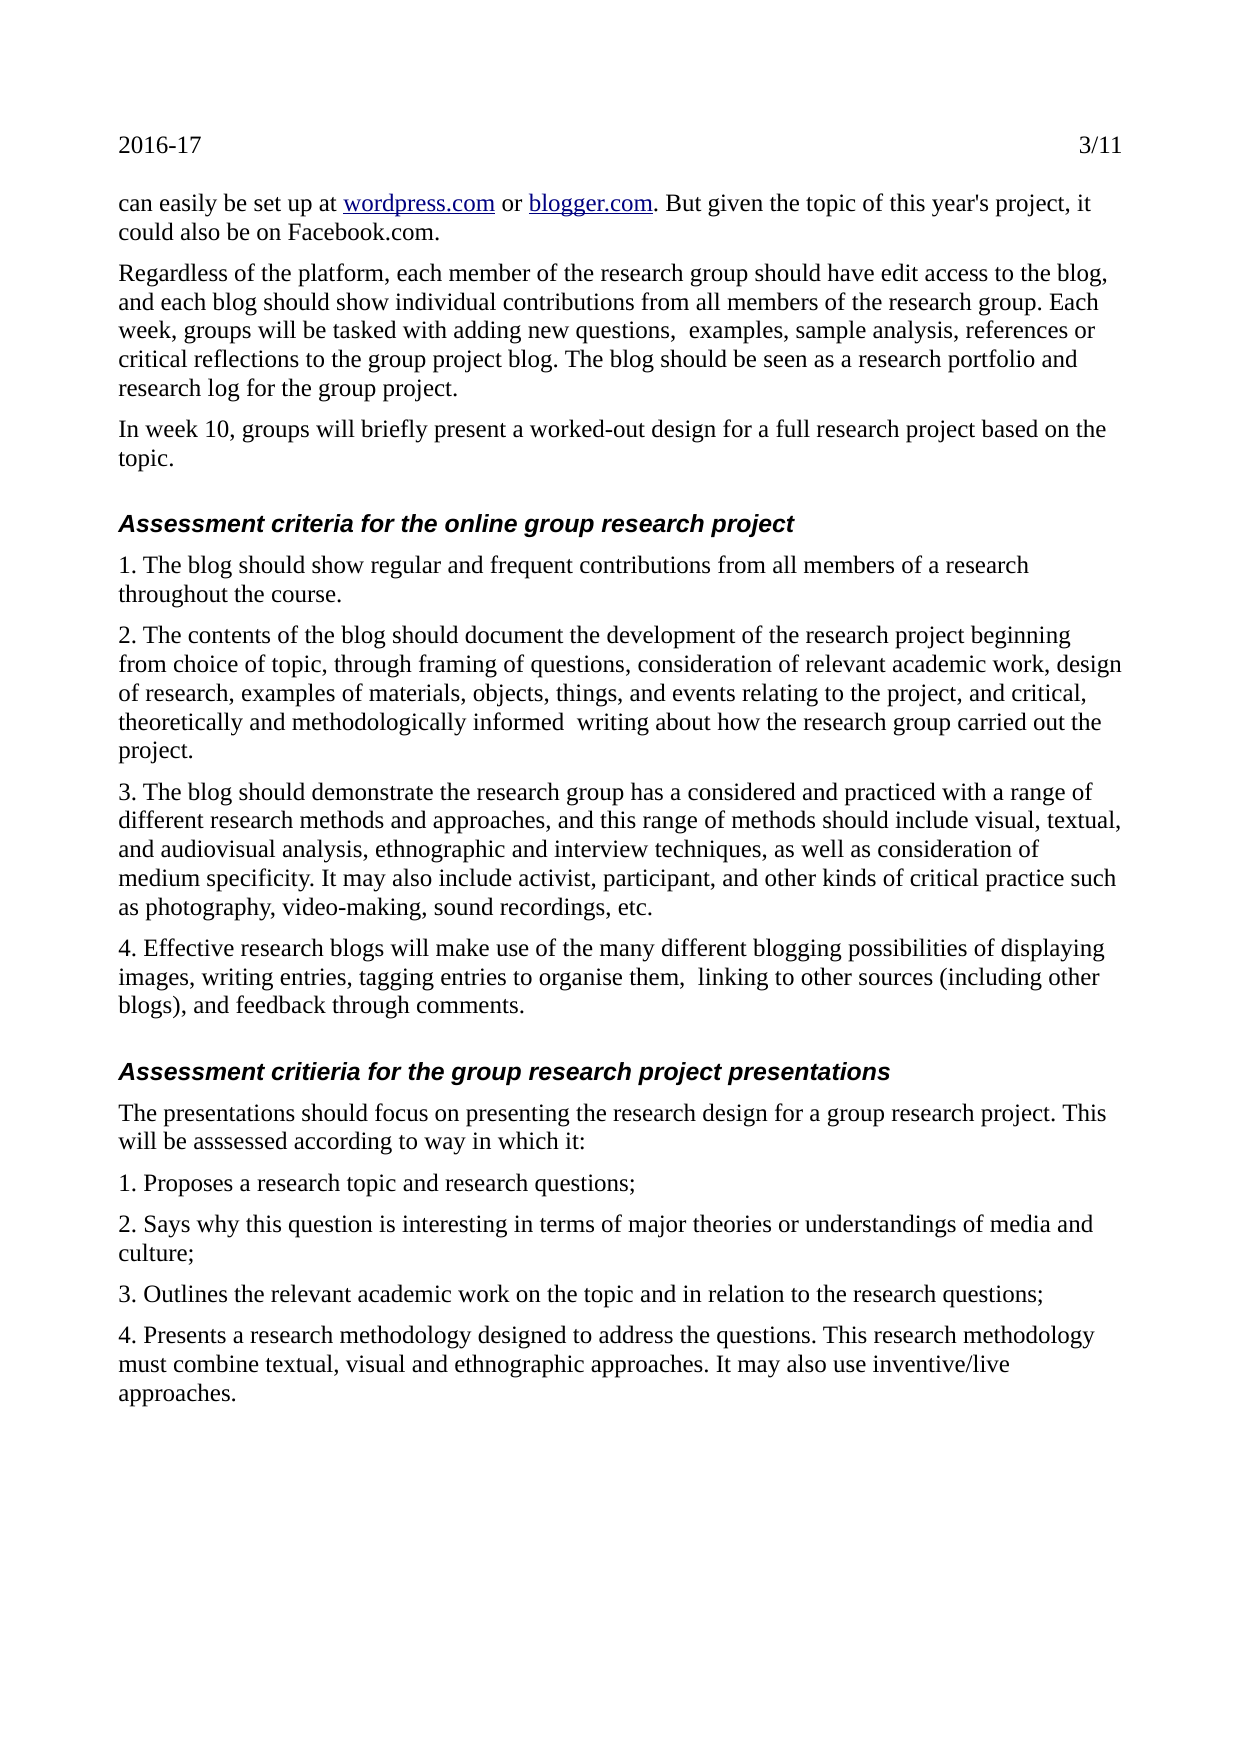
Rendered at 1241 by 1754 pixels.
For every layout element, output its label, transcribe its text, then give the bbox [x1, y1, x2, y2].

text 2. Says why this question is interesting in terms of major theories or understandings of media and culture; [118, 1209, 1122, 1266]
text can easily be set up at wordpress.com or blogger.com. But given the topic of this year's project, it could also be on Facebook.com. [118, 188, 1122, 246]
text 1. Proposes a research topic and research questions; [118, 1168, 1122, 1196]
text 2. The contents of the blog should document the development of the research project beginning from choice of topic, through framing of questions, consideration of relevant academic work, design of research, examples of materials, objects, things, and events relating to the project, and critical, theoretically and methodologically informed writing about how the research group carried out the project. [118, 620, 1122, 764]
text 4. Effective research blogs will make use of the many different blogging possibilities of displaying images, writing entries, tagging entries to organise them, linking to other sources (including other blogs), and feedback through comments. [118, 933, 1122, 1019]
subtitle Assessment critieria for the group research project presentations [118, 1057, 1122, 1085]
subtitle Assessment criteria for the online group research project [118, 509, 1122, 538]
text Regardless of the platform, each member of the research group should have edit access to the blog, and each blog should show individual contributions from all members of the research group. Each week, groups will be tasked with adding new questions, examples, sample analysis, references or critical reflections to the group project blog. The blog should be seen as a research portfolio and research log for the group project. [118, 258, 1122, 402]
text The presentations should focus on presenting the research design for a group research project. This will be asssessed according to way in which it: [118, 1098, 1122, 1155]
text 1. The blog should show regular and frequent contributions from all members of a research throughout the course. [118, 550, 1122, 608]
text 3. The blog should demonstrate the research group has a considered and practiced with a range of different research methods and approaches, and this range of methods should include visual, textual, and audiovisual analysis, ethnographic and interview techniques, as well as consideration of medium specificity. It may also include activist, participant, and other kinds of critical practice such as photography, video-making, sound recordings, etc. [118, 777, 1122, 920]
text 3. Outlines the relevant academic work on the topic and in relation to the research questions; [118, 1279, 1122, 1308]
text 4. Presents a research methodology designed to address the questions. This research methodology must combine textual, visual and ethnographic approaches. It may also use inventive/live approaches. [118, 1320, 1122, 1406]
text In week 10, groups will briefly present a worked-out design for a full research project based on the topic. [118, 414, 1122, 472]
